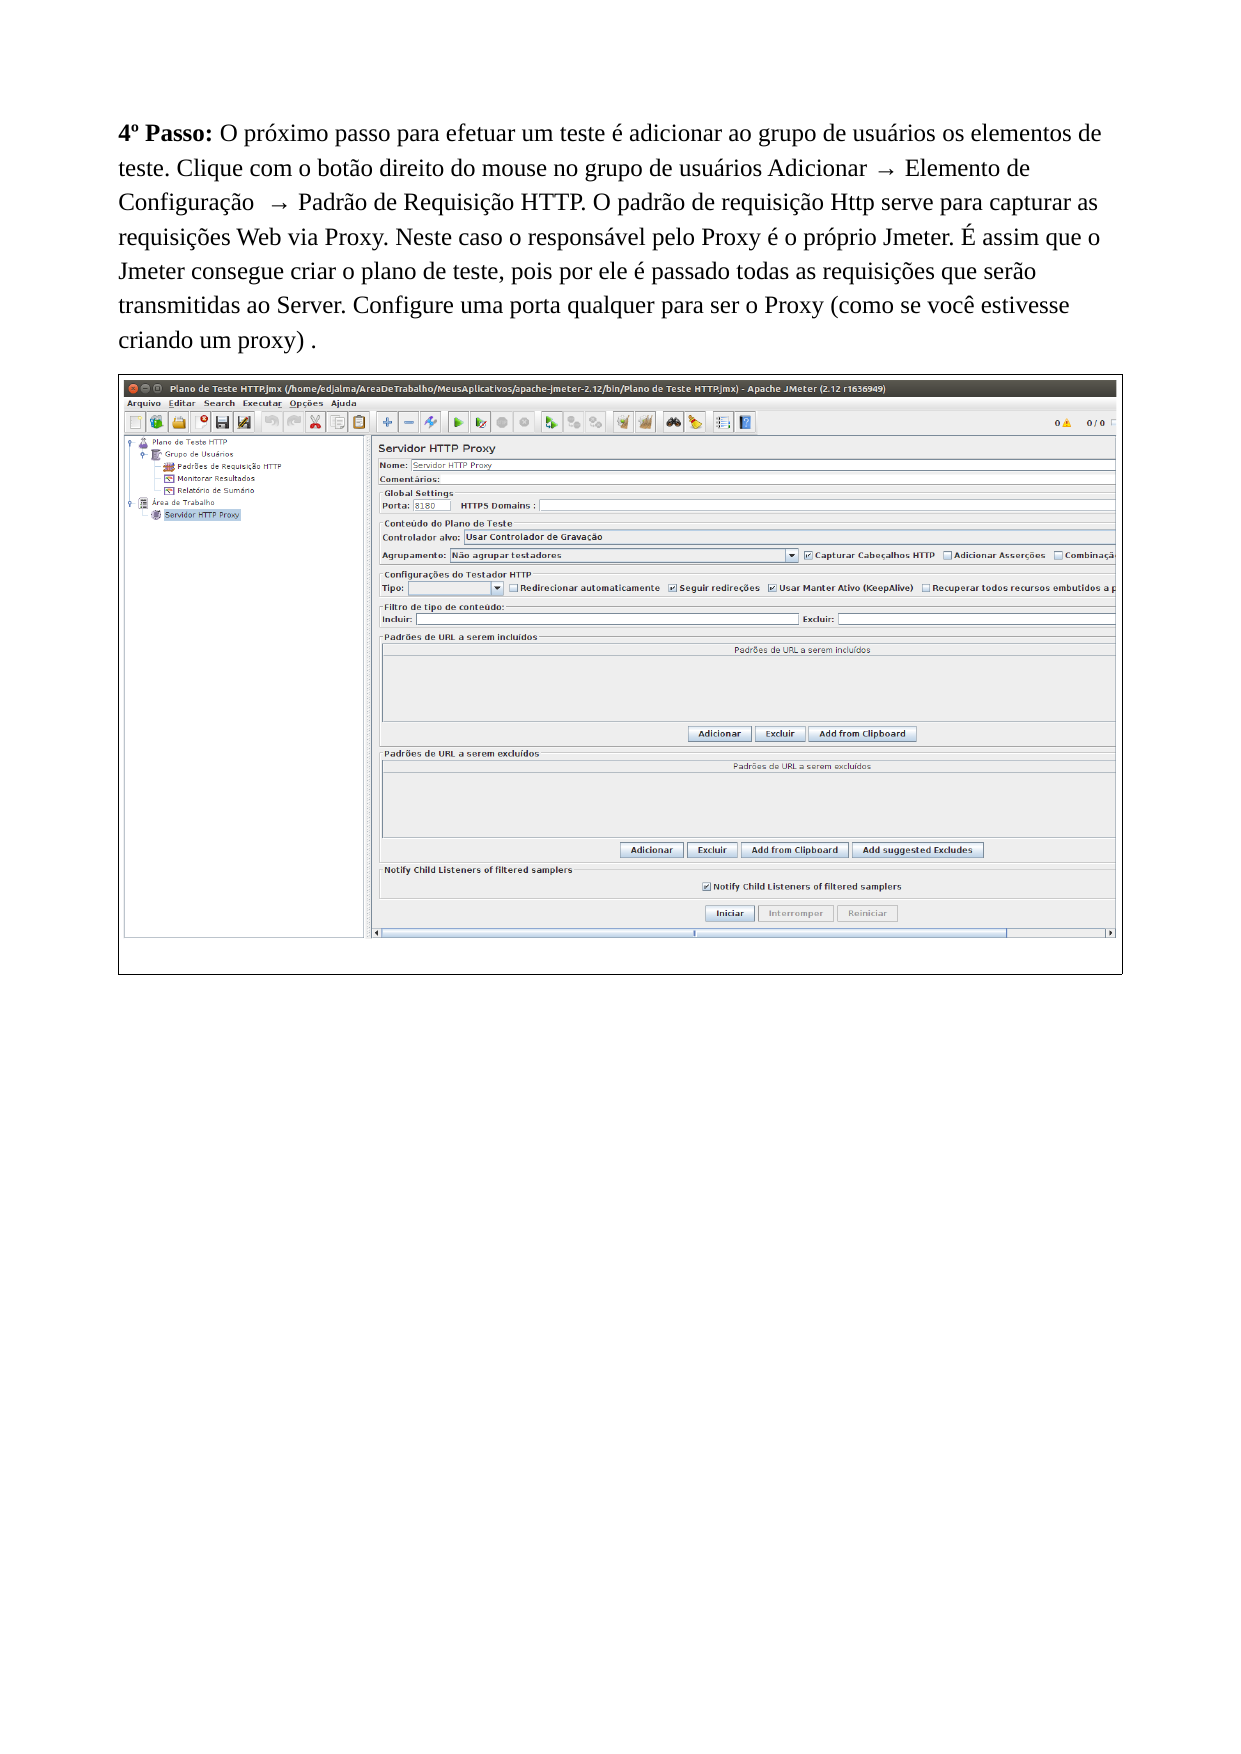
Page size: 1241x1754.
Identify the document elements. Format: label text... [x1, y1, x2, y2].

picture [123, 380, 1117, 939]
table_header [119, 375, 1122, 973]
text 4º Passo: O próximo passo para efetuar um teste é adicionar ao grupo de usuários os elementos de teste. Clique com o botão direito do mouse no grupo de usuários Adicionar → Elemento de Configuração → Padrão de Requisição HTTP. O padrão de requisição Http serve para capturar as requisições Web via Proxy. Neste caso o responsável pelo Proxy é o próprio Jmeter. É assim que o Jmeter consegue criar o plano de teste, pois por ele é passado todas as requisições que serão transmitidas ao Server. Configure uma porta qualquer para ser o Proxy (como se você estivesse criando um proxy) . [118, 118, 1122, 354]
